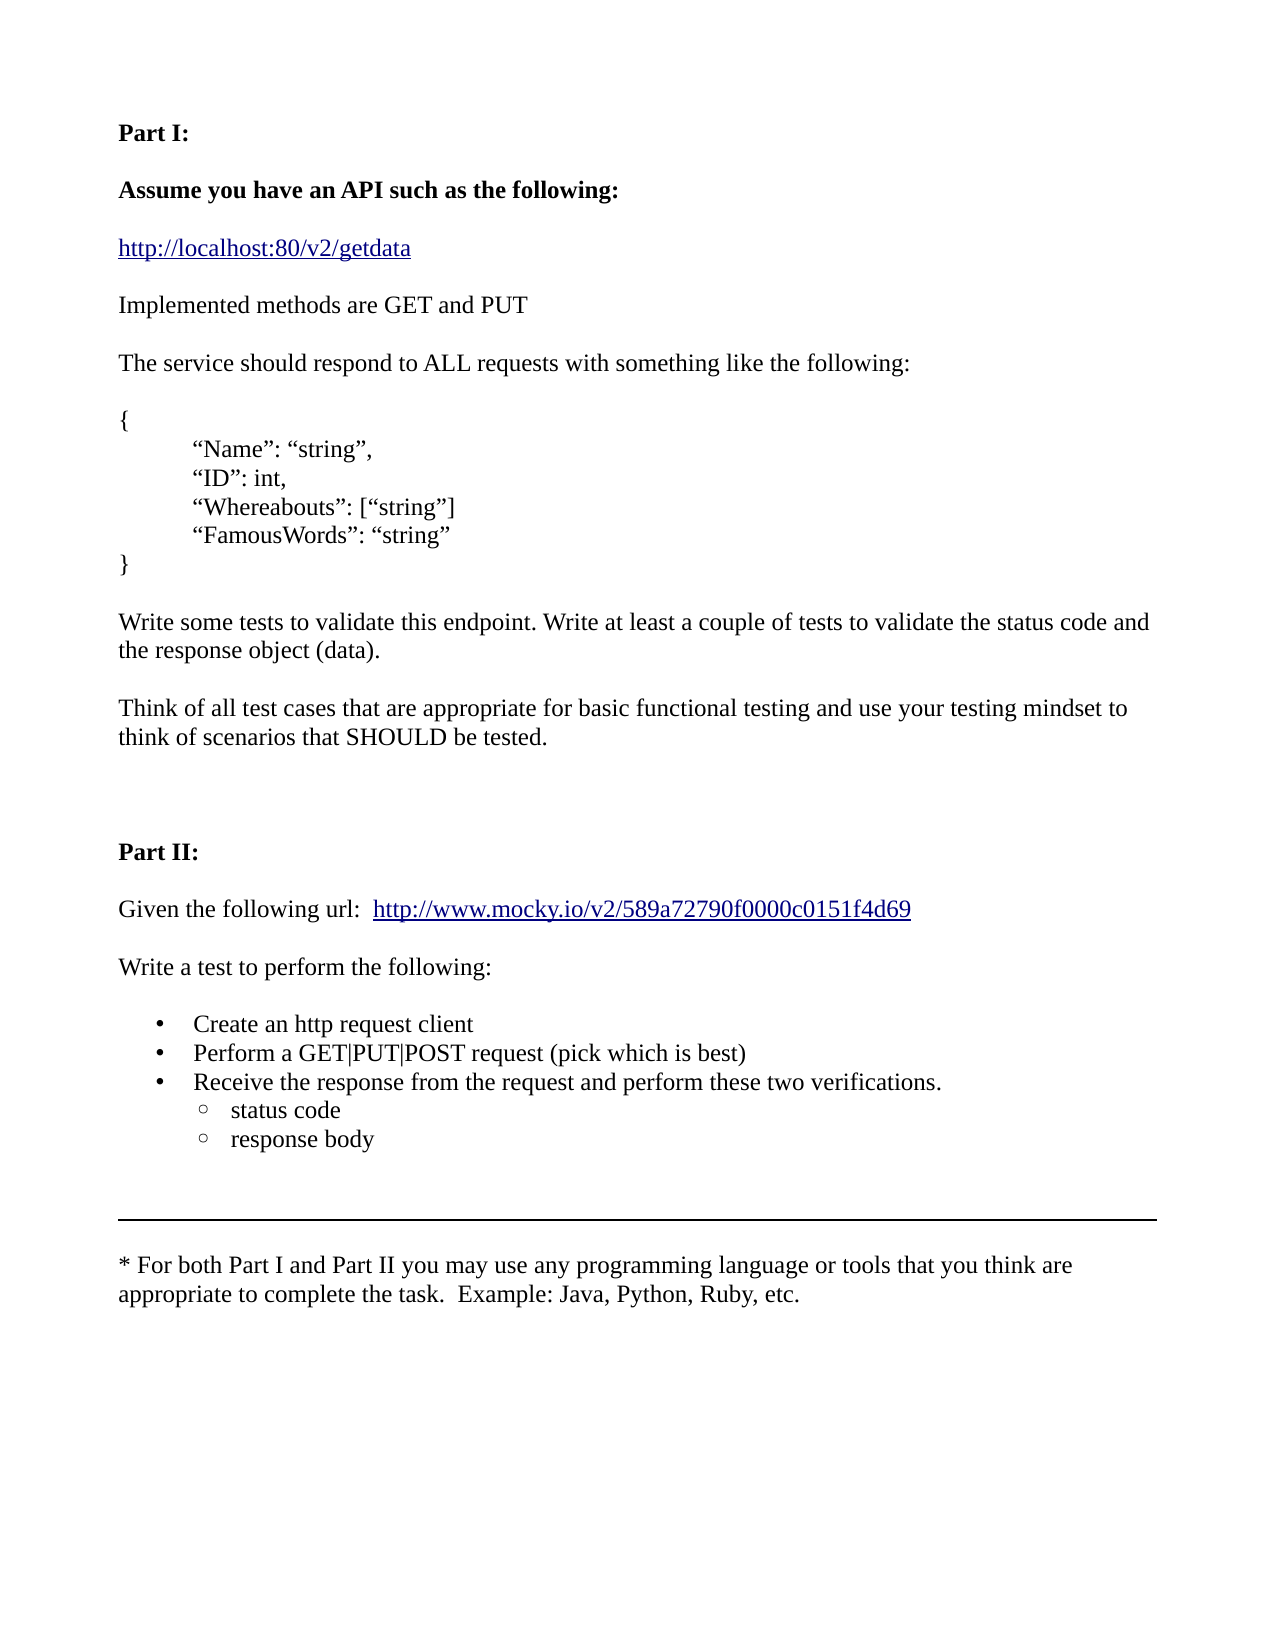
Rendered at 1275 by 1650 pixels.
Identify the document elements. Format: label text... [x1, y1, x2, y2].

list Receive the response from the request and perform these two verifications. [156, 1067, 1157, 1096]
text } [118, 549, 1157, 578]
text Write some tests to validate this endpoint. Write at least a couple of tests to validate the status code and the response object (data). [118, 607, 1157, 664]
text { [118, 406, 1157, 434]
text Think of all test cases that are appropriate for basic functional testing and use your testing mindset to think of scenarios that SHOULD be tested. [118, 693, 1157, 751]
text Assume you have an API such as the following: [118, 176, 1157, 204]
text http://localhost:80/v2/getdata [118, 233, 1157, 262]
list status code [193, 1096, 1157, 1124]
text “Whereabouts”: [“string”] [118, 492, 1157, 521]
text Implemented methods are GET and PUT [118, 291, 1157, 319]
list Create an http request client [156, 1009, 1157, 1038]
text * For both Part I and Part II you may use any programming language or tools that you think are appropriate to complete the task. Example: Java, Python, Ruby, etc. [118, 1250, 1157, 1308]
text “Name”: “string”, [118, 434, 1157, 463]
text Given the following url: http://www.mocky.io/v2/589a72790f0000c0151f4d69 [118, 894, 1157, 923]
text Part II: [118, 837, 1157, 866]
list response body [193, 1124, 1157, 1153]
text “ID”: int, [118, 463, 1157, 492]
list Perform a GET|PUT|POST request (pick which is best) [156, 1038, 1157, 1067]
text Write a test to perform the following: [118, 952, 1157, 981]
text “FamousWords”: “string” [118, 521, 1157, 549]
text The service should respond to ALL requests with something like the following: [118, 348, 1157, 377]
text Part I: [118, 118, 1157, 147]
